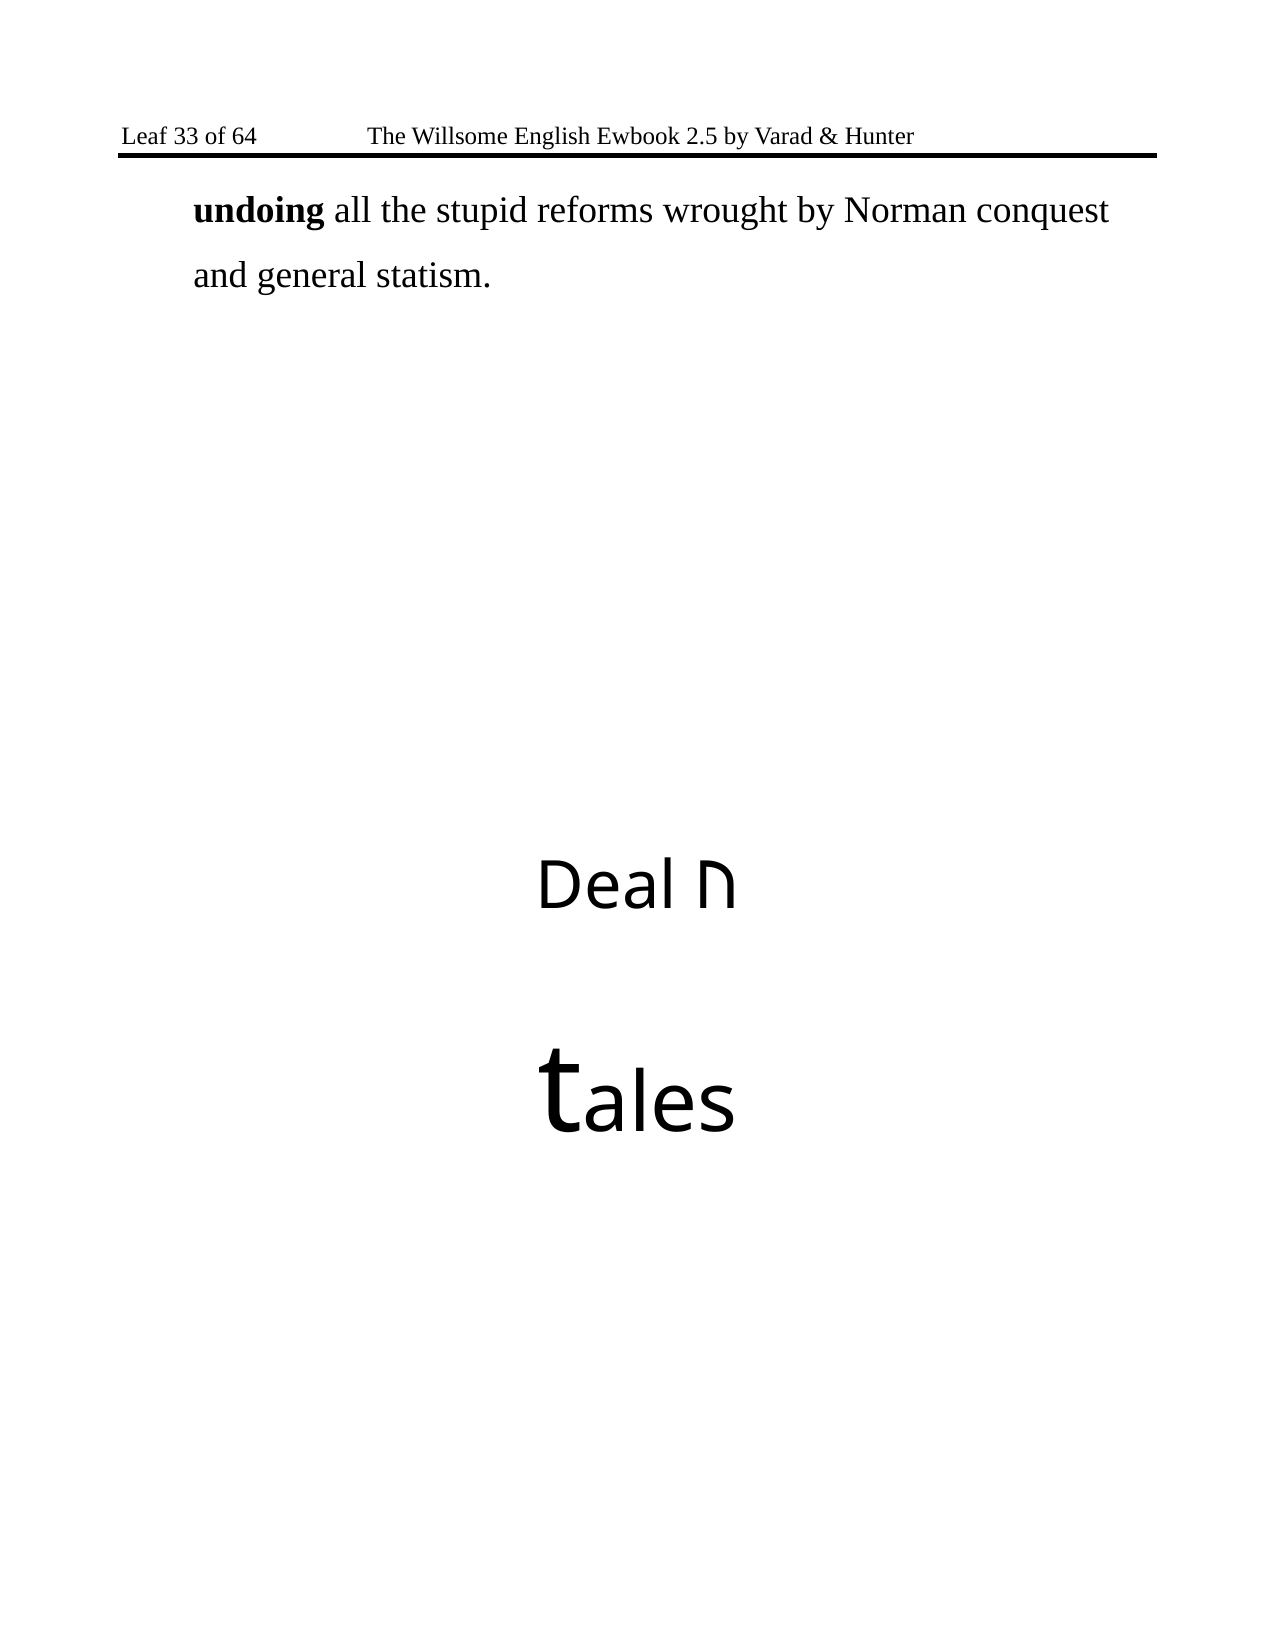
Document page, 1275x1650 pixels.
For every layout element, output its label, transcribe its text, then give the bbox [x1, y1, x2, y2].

text Deal ᚢ [118, 837, 1157, 928]
list undoing all the stupid reforms wrought by Norman conquest and general statism. [156, 187, 1157, 295]
text tales [118, 997, 1157, 1168]
